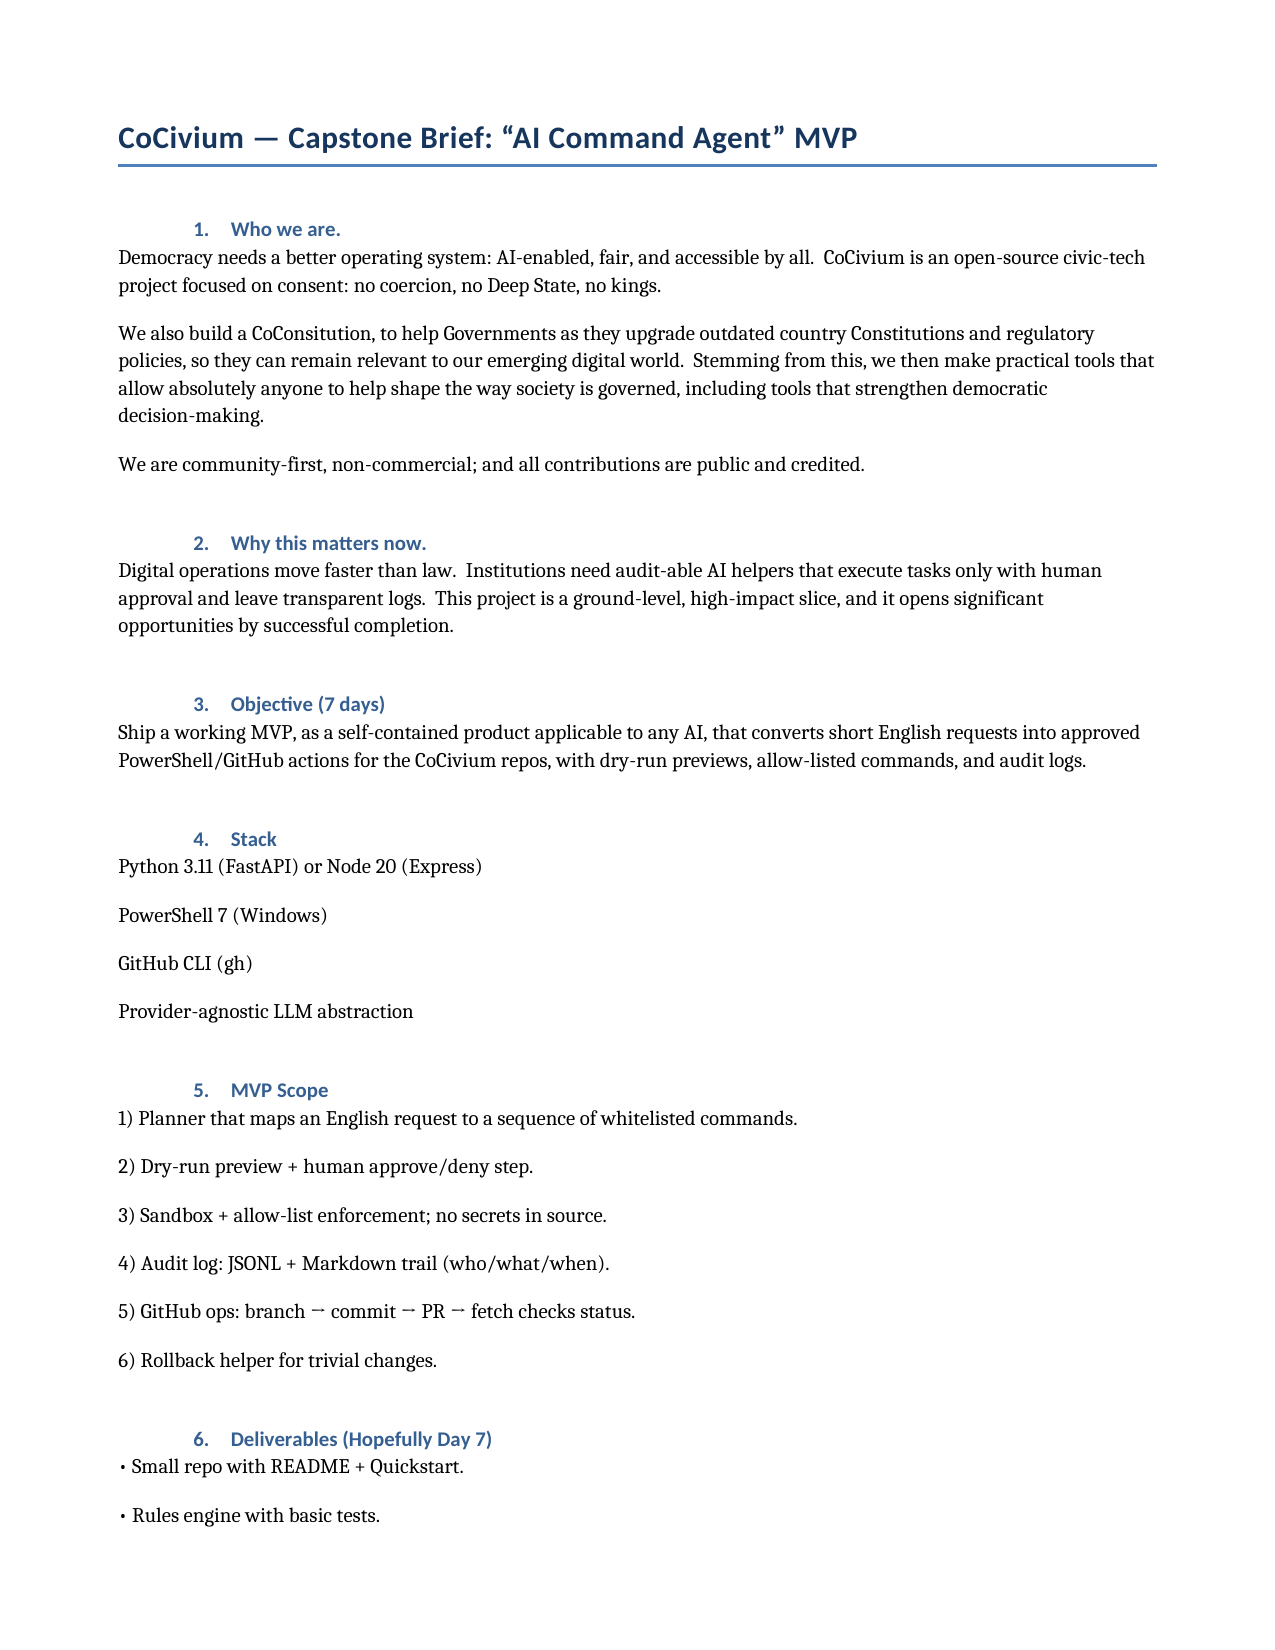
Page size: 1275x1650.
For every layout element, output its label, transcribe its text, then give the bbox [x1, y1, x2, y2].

text • Rules engine with basic tests. [118, 1503, 1157, 1527]
subtitle Who we are. [193, 217, 1157, 242]
text GitHub CLI (gh) [118, 952, 1157, 976]
text 4) Audit log: JSONL + Markdown trail (who/what/when). [118, 1252, 1157, 1276]
text Digital operations move faster than law. Institutions need audit-able AI helpers that execute tasks only with human approval and leave transparent logs. This project is a ground‑level, high‑impact slice, and it opens significant opportunities by successful completion. [118, 559, 1157, 638]
text PowerShell 7 (Windows) [118, 903, 1157, 927]
text 2) Dry‑run preview + human approve/deny step. [118, 1155, 1157, 1179]
text Provider‑agnostic LLM abstraction [118, 1000, 1157, 1024]
text 5) GitHub ops: branch → commit → PR → fetch checks status. [118, 1300, 1157, 1324]
subtitle Objective (7 days) [193, 692, 1157, 717]
subtitle Deliverables (Hopefully Day 7) [193, 1426, 1157, 1451]
text • Small repo with README + Quickstart. [118, 1455, 1157, 1479]
text 3) Sandbox + allow‑list enforcement; no secrets in source. [118, 1203, 1157, 1227]
text Democracy needs a better operating system: AI-enabled, fair, and accessible by all. CoCivium is an open‑source civic‑tech project focused on consent: no coercion, no Deep State, no kings. [118, 246, 1157, 297]
text Python 3.11 (FastAPI) or Node 20 (Express) [118, 855, 1157, 879]
subtitle Why this matters now. [193, 530, 1157, 555]
text We also build a CoConsitution, to help Governments as they upgrade outdated country Constitutions and regulatory policies, so they can remain relevant to our emerging digital world. Stemming from this, we then make practical tools that allow absolutely anyone to help shape the way society is governed, including tools that strengthen democratic decision‑making. [118, 322, 1157, 428]
text Ship a working MVP, as a self-contained product applicable to any AI, that converts short English requests into approved PowerShell/GitHub actions for the CoCivium repos, with dry‑run previews, allow‑listed commands, and audit logs. [118, 721, 1157, 772]
subtitle MVP Scope [193, 1077, 1157, 1103]
text 1) Planner that maps an English request to a sequence of whitelisted commands. [118, 1107, 1157, 1131]
text 6) Rollback helper for trivial changes. [118, 1348, 1157, 1372]
subtitle Stack [193, 826, 1157, 851]
text We are community‑first, non‑commercial; and all contributions are public and credited. [118, 452, 1157, 476]
title CoCivium — Capstone Brief: “AI Command Agent” MVP [118, 118, 1157, 164]
